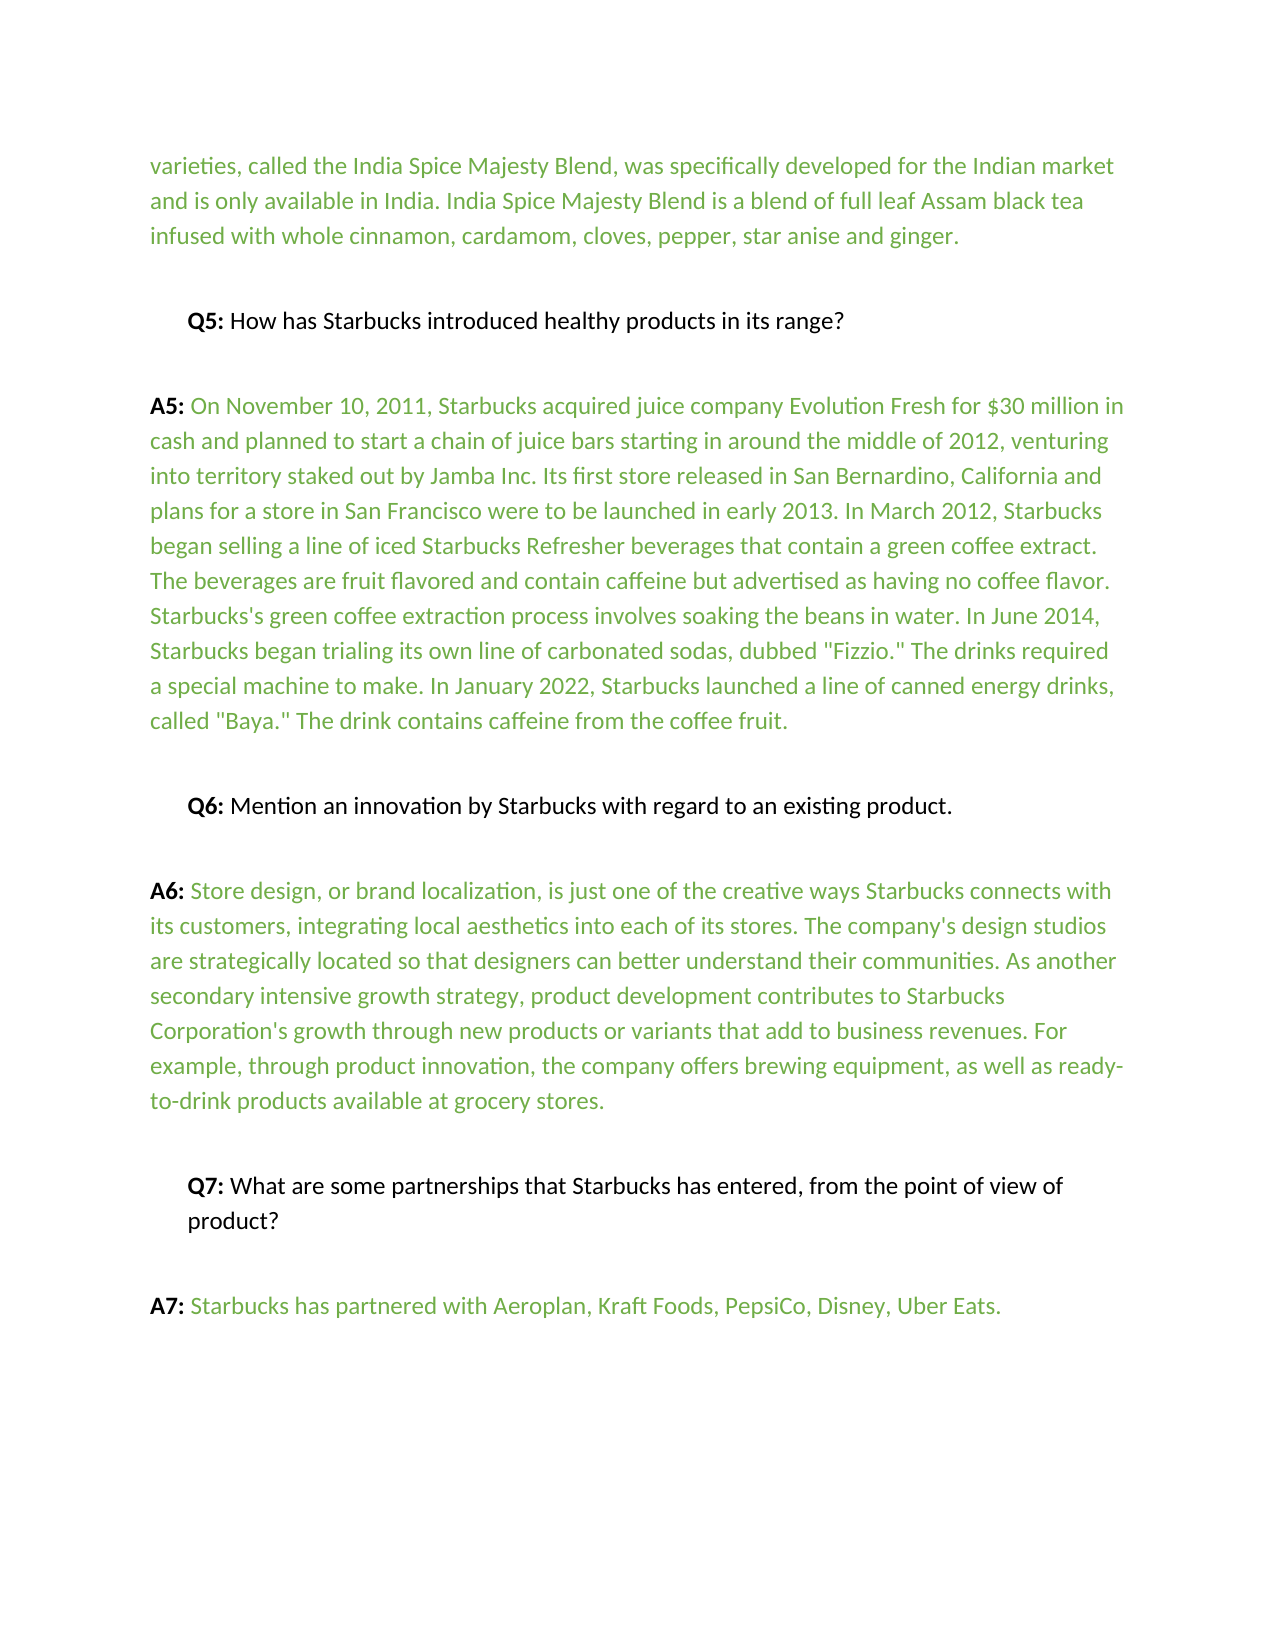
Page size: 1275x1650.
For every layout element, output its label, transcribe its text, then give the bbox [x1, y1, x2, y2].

text Q5: How has Starbucks introduced healthy products in its range? [187, 305, 1125, 336]
text varieties, called the India Spice Majesty Blend, was specifically developed for the Indian market and is only available in India. India Spice Majesty Blend is a blend of full leaf Assam black tea infused with whole cinnamon, cardamom, cloves, pepper, star anise and ginger. [150, 150, 1125, 251]
text A6: Store design, or brand localization, is just one of the creative ways Starbucks connects with its customers, integrating local aesthetics into each of its stores. The company's design studios are strategically located so that designers can better understand their communities. As another secondary intensive growth strategy, product development contributes to Starbucks Corporation's growth through new products or variants that add to business revenues. For example, through product innovation, the company offers brewing equipment, as well as ready-to-drink products available at grocery stores. [150, 875, 1125, 1116]
text Q7: What are some partnerships that Starbucks has entered, from the point of view of product? [187, 1170, 1125, 1236]
text A7: Starbucks has partnered with Aeroplan, Kraft Foods, PepsiCo, Disney, Uber Eats. [150, 1290, 1125, 1321]
text A5: On November 10, 2011, Starbucks acquired juice company Evolution Fresh for $30 million in cash and planned to start a chain of juice bars starting in around the middle of 2012, venturing into territory staked out by Jamba Inc. Its first store released in San Bernardino, California and plans for a store in San Francisco were to be launched in early 2013. In March 2012, Starbucks began selling a line of iced Starbucks Refresher beverages that contain a green coffee extract. The beverages are fruit flavored and contain caffeine but advertised as having no coffee flavor. Starbucks's green coffee extraction process involves soaking the beans in water. In June 2014, Starbucks began trialing its own line of carbonated sodas, dubbed "Fizzio." The drinks required a special machine to make. In January 2022, Starbucks launched a line of canned energy drinks, called "Baya." The drink contains caffeine from the coffee fruit. [150, 390, 1125, 736]
text Q6: Mention an innovation by Starbucks with regard to an existing product. [187, 790, 1125, 821]
